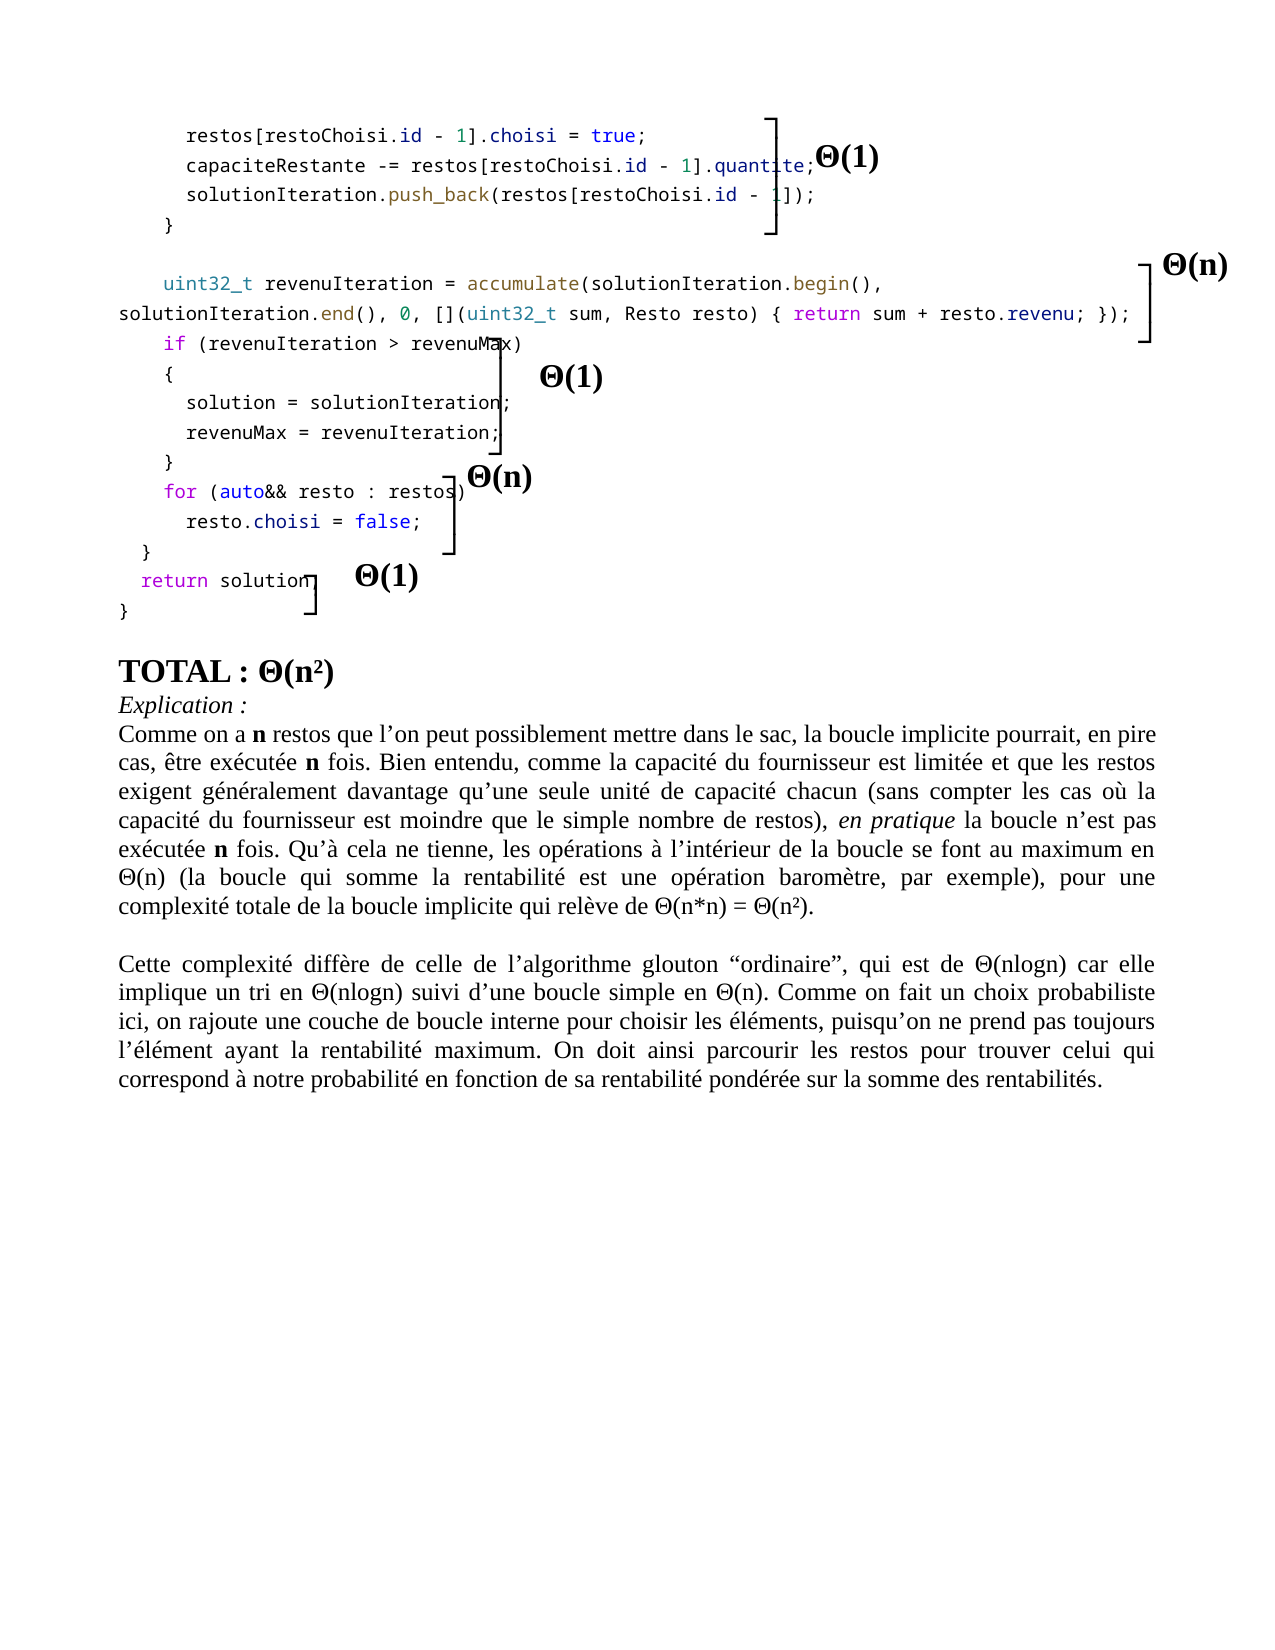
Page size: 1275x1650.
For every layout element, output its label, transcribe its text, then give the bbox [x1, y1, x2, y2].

text if (revenuIteration > revenuMax) [118, 326, 1157, 356]
text revenuMax = revenuIteration; [501, 415, 1157, 445]
text resto.choisi = false; [118, 504, 453, 534]
text return solution; [118, 563, 389, 593]
text restos[restoChoisi.id - 1].choisi = true; [118, 118, 775, 148]
text } [118, 534, 1157, 563]
text Cette complexité diffère de celle de l’algorithme glouton “ordinaire”, qui est de Θ(nlogn) car elle implique un tri en Θ(nlogn) suivi d’une boucle simple en Θ(n). Comme on fait un choix probabiliste ici, on rajoute une couche de boucle interne pour choisir les éléments, puisqu’on ne prend pas toujours l’élément ayant la rentabilité maximum. On doit ainsi parcourir les restos pour trouver celui qui correspond à notre probabilité en fonction de sa rentabilité pondérée sur la somme des rentabilités. [118, 949, 1157, 1092]
text return solution; [386, 563, 412, 593]
text } [118, 445, 1157, 474]
text revenuMax = revenuIteration; [118, 415, 499, 445]
text solutionIteration.push_back(restos[restoChoisi.id - 1]); [118, 177, 775, 207]
text Comme on a n restos que l’on peut possiblement mettre dans le sac, la boucle implicite pourrait, en pire cas, être exécutée n fois. Bien entendu, comme la capacité du fournisseur est limitée et que les restos exigent généralement davantage qu’une seule unité de capacité chacun (sans compter les cas où la capacité du fournisseur est moindre que le simple nombre de restos), en pratique la boucle n’est pas exécutée n fois. Qu’à cela ne tienne, les opérations à l’intérieur de la boucle se font au maximum en Θ(n) (la boucle qui somme la rentabilité est une opération baromètre, par exemple), pour une complexité totale de la boucle implicite qui relève de Θ(n*n) = Θ(n²). [118, 719, 1157, 920]
text TOTAL : Θ(n²) [118, 652, 1157, 690]
text for (auto&& resto : restos) [118, 474, 1157, 504]
text Explication : [118, 690, 1157, 719]
text solution = solutionIteration; [118, 385, 499, 415]
text { [501, 356, 1157, 385]
text { [118, 356, 499, 385]
text capaciteRestante -= restos[restoChoisi.id - 1].quantite; [777, 148, 1157, 177]
text restos[restoChoisi.id - 1].choisi = true; [777, 118, 1157, 148]
text capaciteRestante -= restos[restoChoisi.id - 1].quantite; [118, 148, 775, 177]
text uint32_t revenuIteration = accumulate(solutionIteration.begin(), solutionIteration.end(), 0, [](uint32_t sum, Resto resto) { return sum + resto.revenu; }); [118, 267, 1149, 326]
text resto.choisi = false; [455, 504, 1157, 534]
text solutionIteration.push_back(restos[restoChoisi.id - 1]); [777, 177, 1157, 207]
text } [118, 593, 1157, 623]
text { [545, 367, 557, 385]
text } [118, 207, 1157, 237]
text return solution; [409, 563, 1157, 593]
text solution = solutionIteration; [501, 385, 1157, 415]
